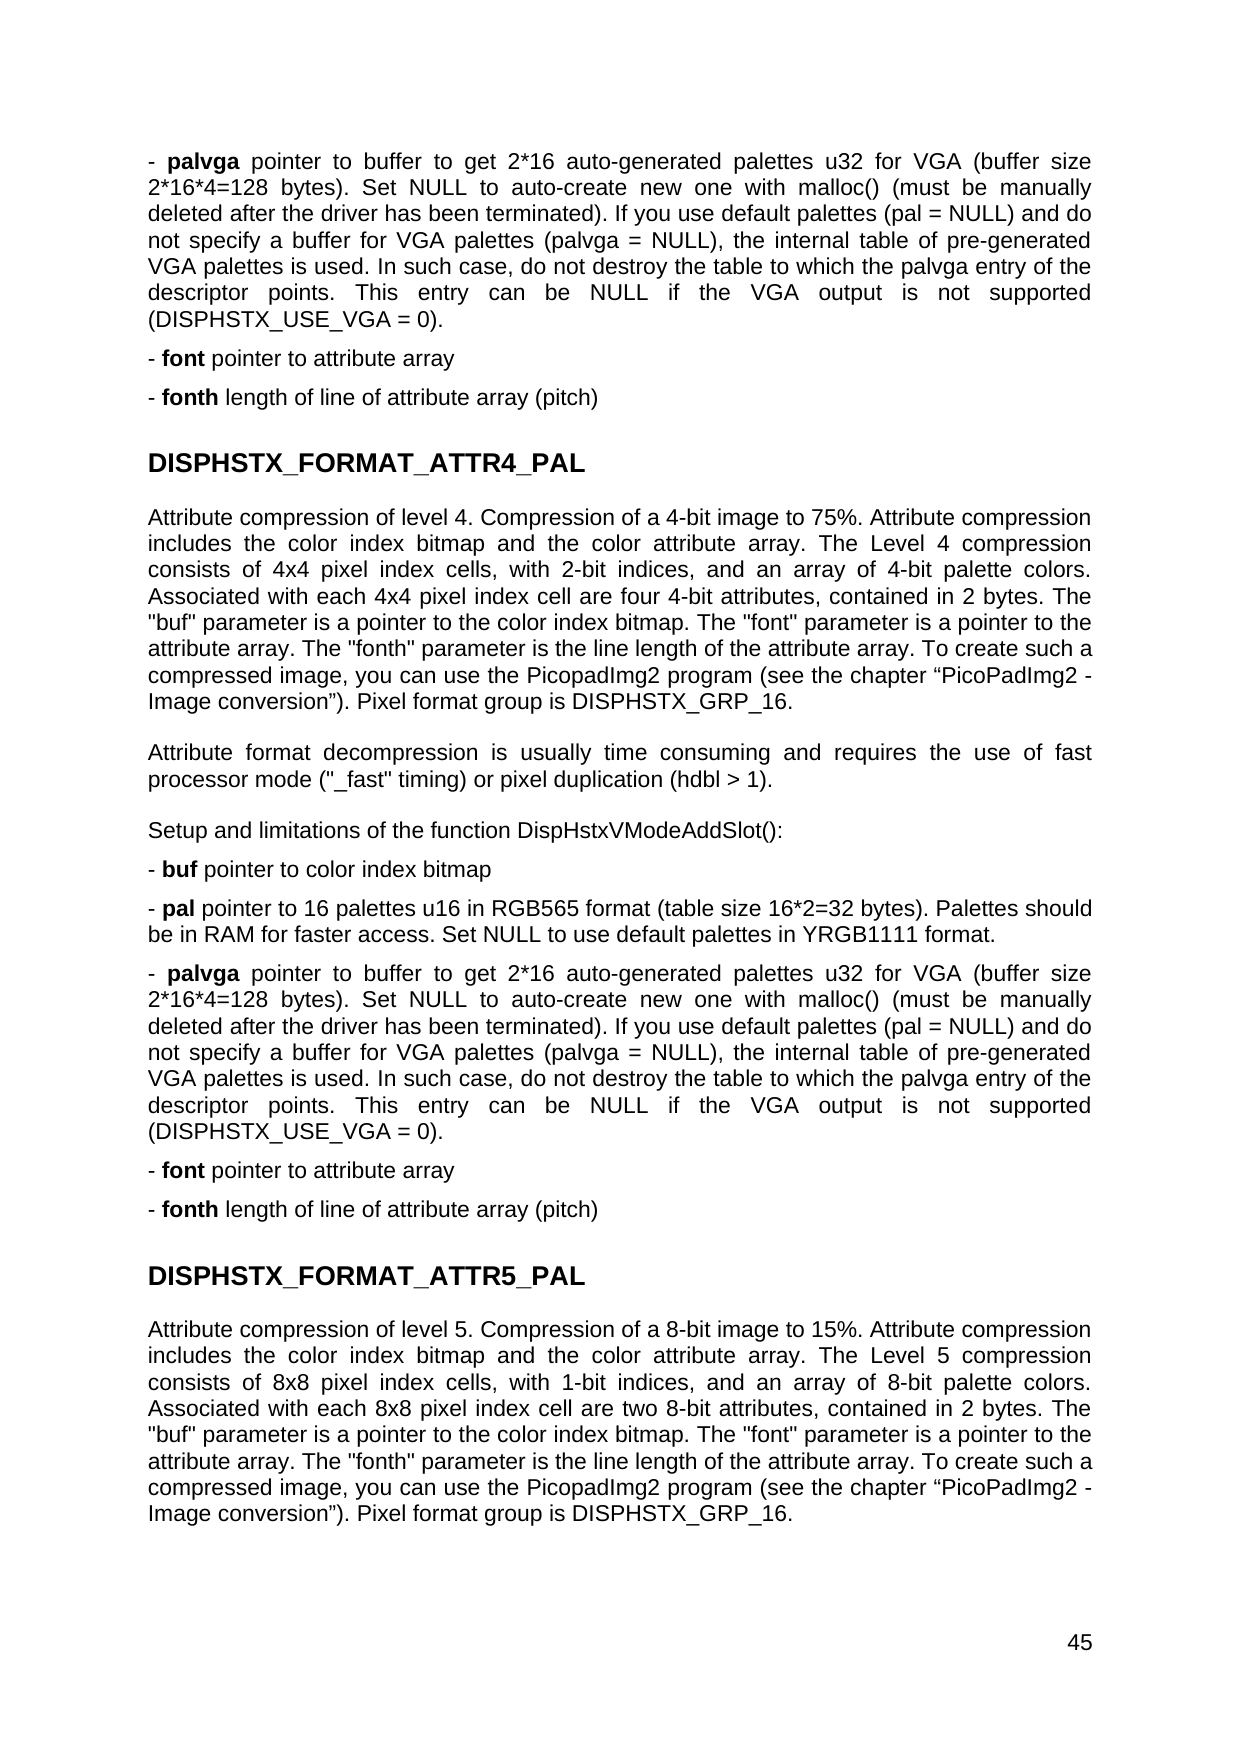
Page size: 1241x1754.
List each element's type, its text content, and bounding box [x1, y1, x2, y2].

subtitle DISPHSTX_FORMAT_ATTR4_PAL [148, 447, 1093, 478]
text Attribute compression of level 5. Compression of a 8-bit image to 15%. Attribute compression includes the color index bitmap and the color attribute array. The Level 5 compression consists of 8x8 pixel index cells, with 1-bit indices, and an array of 8-bit palette colors. Associated with each 8x8 pixel index cell are two 8-bit attributes, contained in 2 bytes. The "buf" parameter is a pointer to the color index bitmap. The "font" parameter is a pointer to the attribute array. The "fonth" parameter is the line length of the attribute array. To create such a compressed image, you can use the PicopadImg2 program (see the chapter “PicoPadImg2 - Image conversion”). Pixel format group is DISPHSTX_GRP_16. [148, 1316, 1093, 1527]
text - fonth length of line of attribute array (pitch) [148, 383, 1093, 410]
text - buf pointer to color index bitmap [148, 856, 1093, 882]
text - fonth length of line of attribute array (pitch) [148, 1196, 1093, 1222]
text Attribute format decompression is usually time consuming and requires the use of fast processor mode ("_fast" timing) or pixel duplication (hdbl > 1). [148, 739, 1093, 792]
subtitle DISPHSTX_FORMAT_ATTR5_PAL [148, 1260, 1093, 1291]
text - palvga pointer to buffer to get 2*16 auto-generated palettes u32 for VGA (buffer size 2*16*4=128 bytes). Set NULL to auto-create new one with malloc() (must be manually deleted after the driver has been terminated). If you use default palettes (pal = NULL) and do not specify a buffer for VGA palettes (palvga = NULL), the internal table of pre-generated VGA palettes is used. In such case, do not destroy the table to which the palvga entry of the descriptor points. This entry can be NULL if the VGA output is not supported (DISPHSTX_USE_VGA = 0). [148, 960, 1093, 1144]
text - font pointer to attribute array [148, 1157, 1093, 1183]
text - font pointer to attribute array [148, 344, 1093, 371]
text Attribute compression of level 4. Compression of a 4-bit image to 75%. Attribute compression includes the color index bitmap and the color attribute array. The Level 4 compression consists of 4x4 pixel index cells, with 2-bit indices, and an array of 4-bit palette colors. Associated with each 4x4 pixel index cell are four 4-bit attributes, contained in 2 bytes. The "buf" parameter is a pointer to the color index bitmap. The "font" parameter is a pointer to the attribute array. The "fonth" parameter is the line length of the attribute array. To create such a compressed image, you can use the PicopadImg2 program (see the chapter “PicoPadImg2 - Image conversion”). Pixel format group is DISPHSTX_GRP_16. [148, 503, 1093, 714]
text Setup and limitations of the function DispHstxVModeAddSlot(): [148, 817, 1093, 843]
text - palvga pointer to buffer to get 2*16 auto-generated palettes u32 for VGA (buffer size 2*16*4=128 bytes). Set NULL to auto-create new one with malloc() (must be manually deleted after the driver has been terminated). If you use default palettes (pal = NULL) and do not specify a buffer for VGA palettes (palvga = NULL), the internal table of pre-generated VGA palettes is used. In such case, do not destroy the table to which the palvga entry of the descriptor points. This entry can be NULL if the VGA output is not supported (DISPHSTX_USE_VGA = 0). [148, 148, 1093, 332]
text - pal pointer to 16 palettes u16 in RGB565 format (table size 16*2=32 bytes). Palettes should be in RAM for faster access. Set NULL to use default palettes in YRGB1111 format. [148, 895, 1093, 947]
